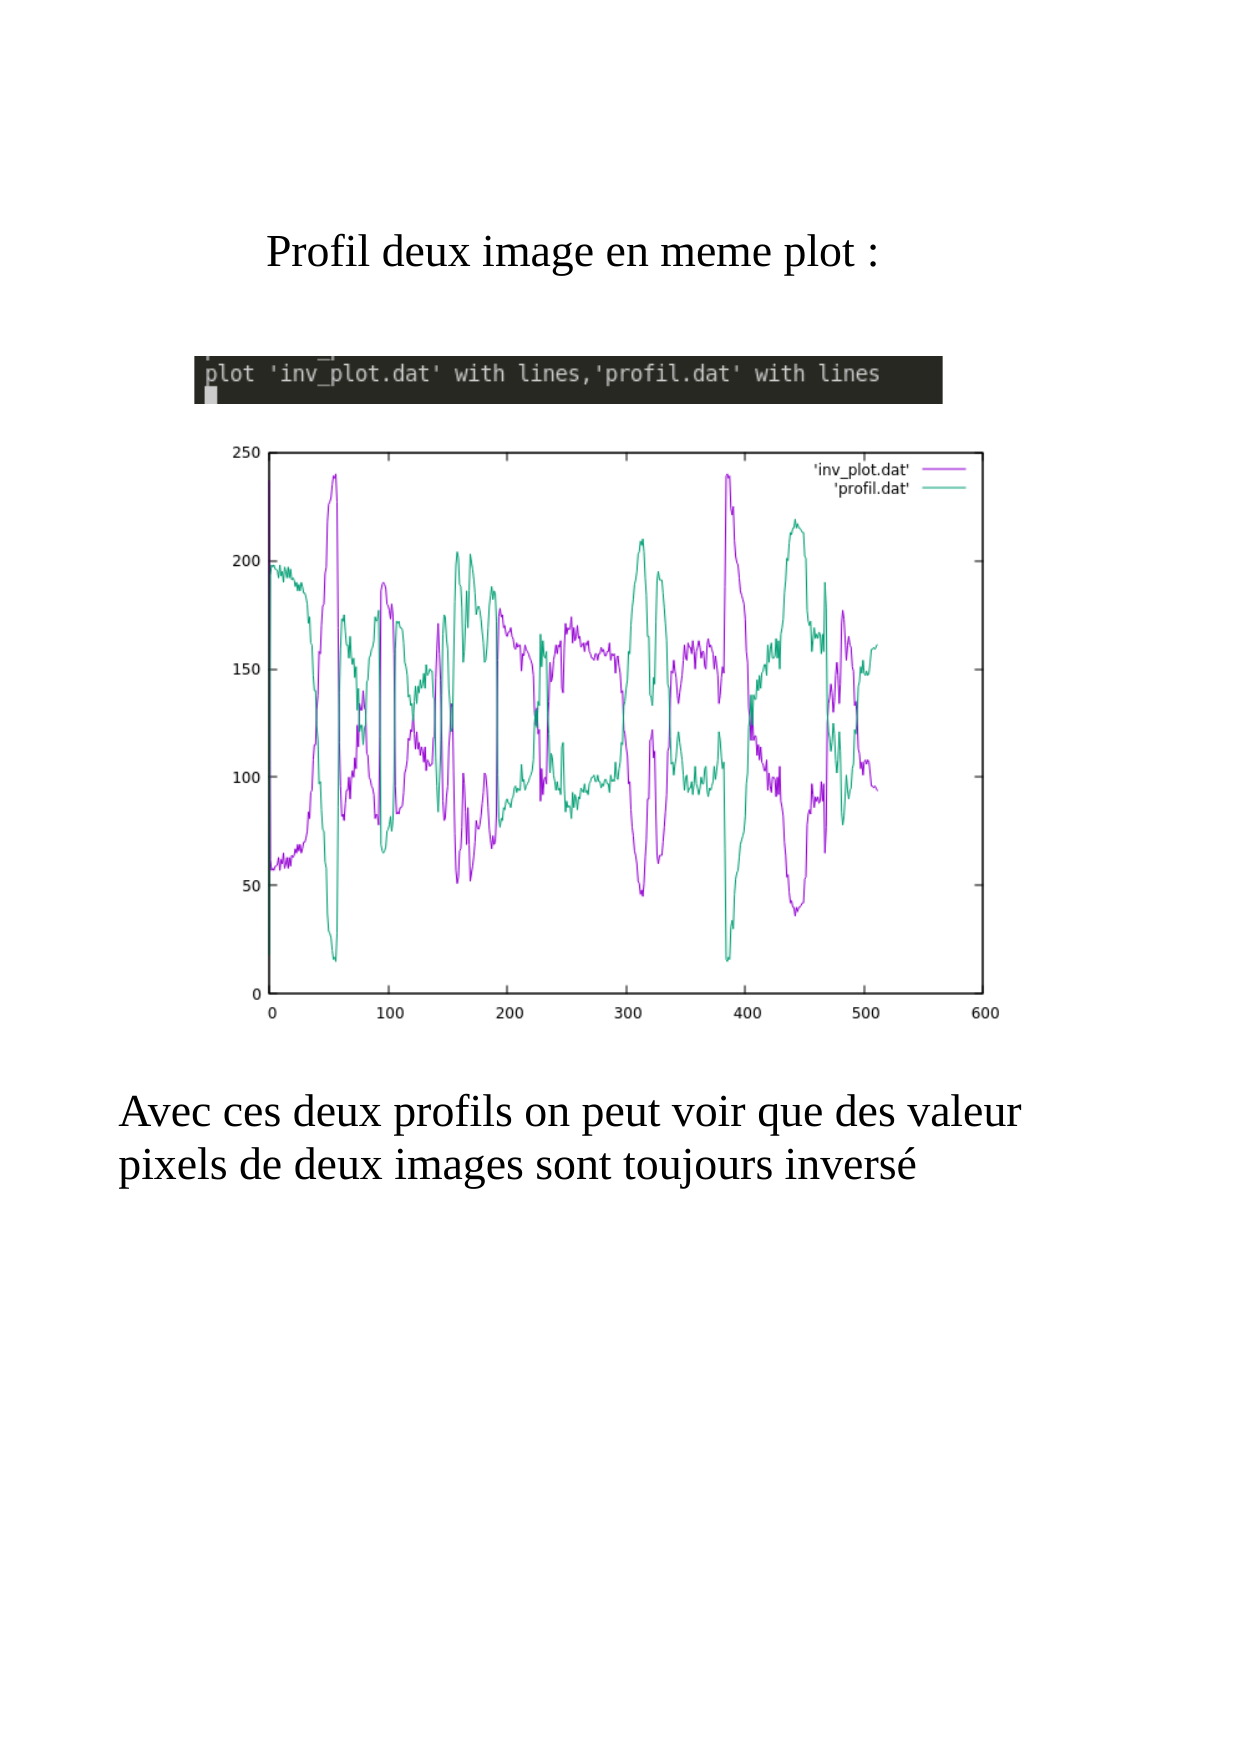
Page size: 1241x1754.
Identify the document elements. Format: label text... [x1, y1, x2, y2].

text Profil deux image en meme plot : [118, 223, 1122, 276]
picture [212, 433, 1009, 1031]
text Avec ces deux profils on peut voir que des valeur pixels de deux images sont toujours inversé [118, 1083, 1122, 1189]
picture [194, 356, 943, 404]
